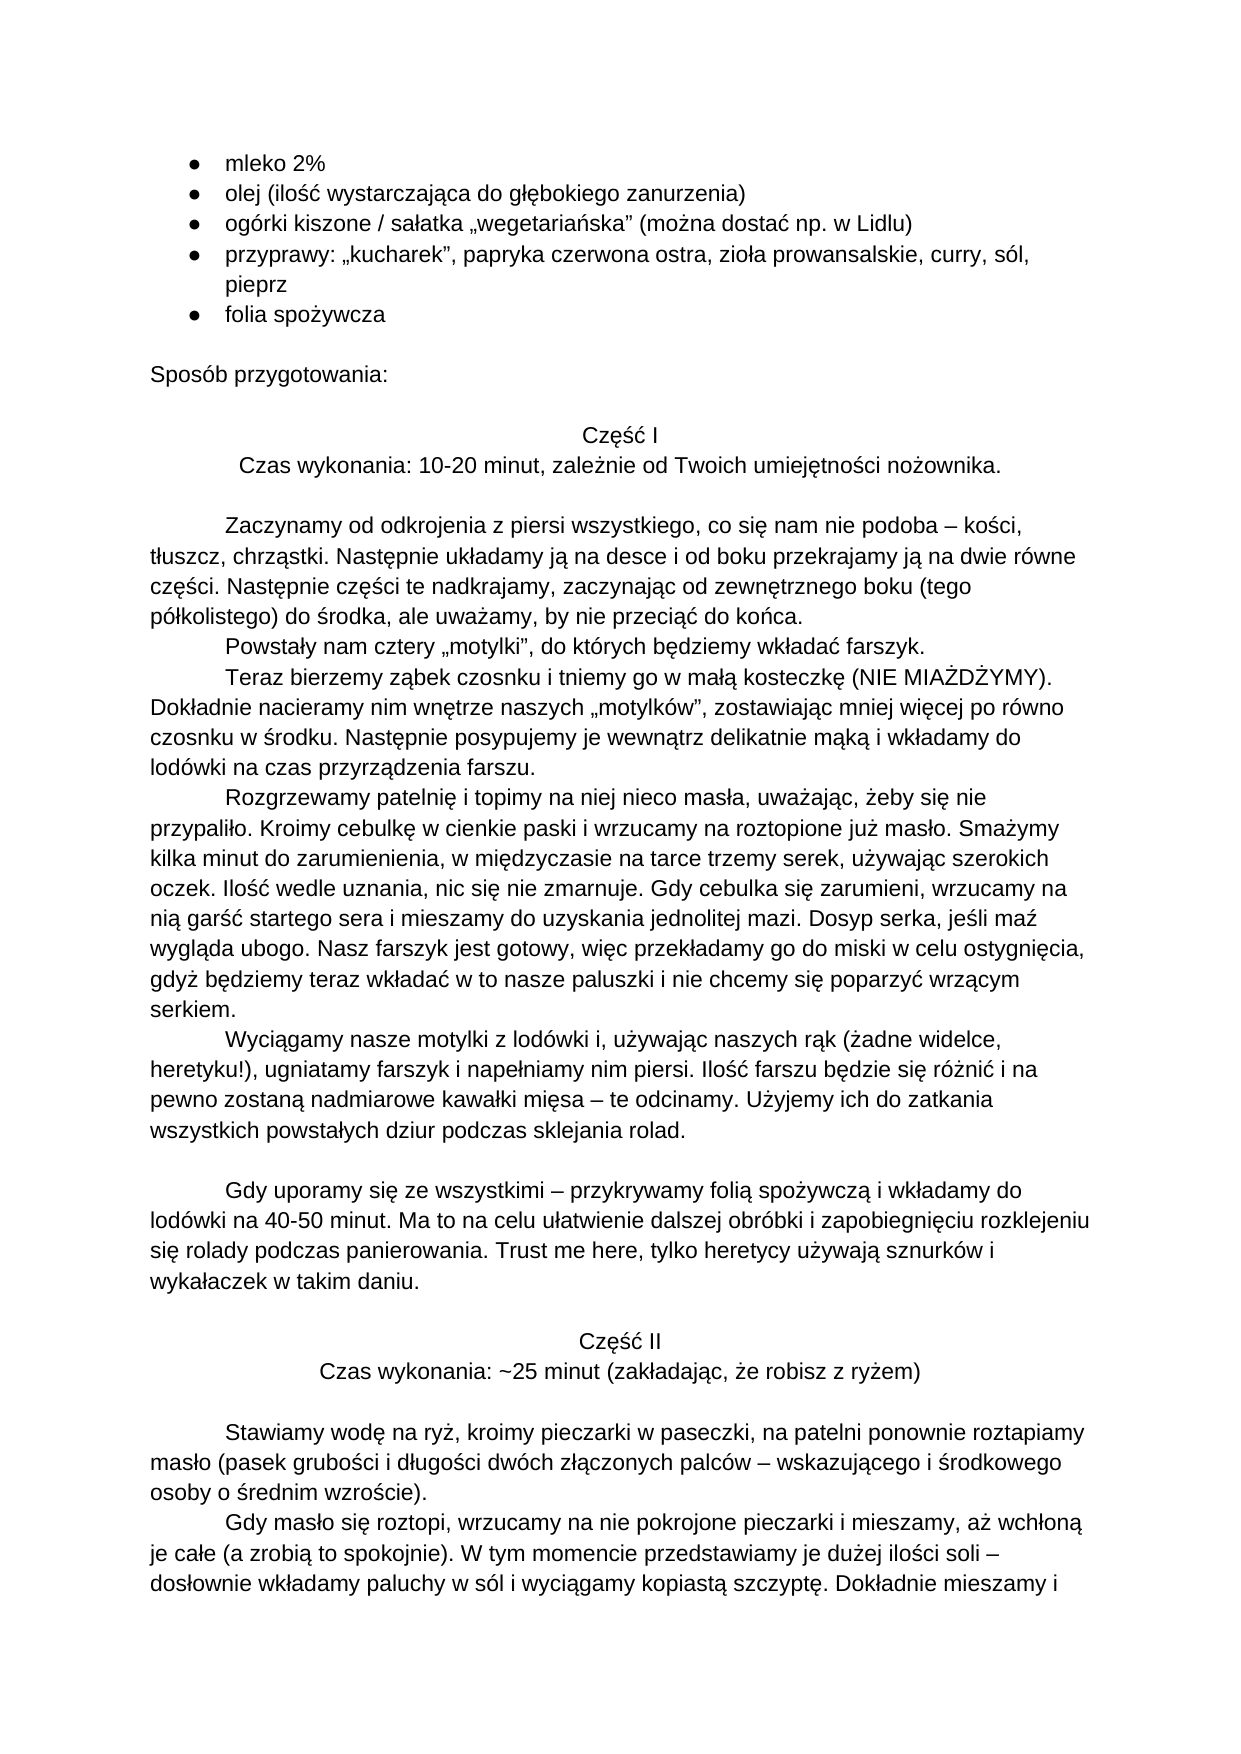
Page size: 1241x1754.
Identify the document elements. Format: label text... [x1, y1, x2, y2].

text Część I [150, 422, 1090, 448]
text Gdy masło się roztopi, wrzucamy na nie pokrojone pieczarki i mieszamy, aż wchłoną je całe (a zrobią to spokojnie). W tym momencie przedstawiamy je dużej ilości soli – dosłownie wkładamy paluchy w sól i wyciągamy kopiastą szczyptę. Dokładnie mieszamy i [150, 1509, 1090, 1596]
text Powstały nam cztery „motylki”, do których będziemy wkładać farszyk. [150, 633, 1090, 660]
text Część II [150, 1328, 1090, 1354]
text Sposób przygotowania: [150, 361, 1090, 388]
text Wyciągamy nasze motylki z lodówki i, używając naszych rąk (żadne widelce, heretyku!), ugniatamy farszyk i napełniamy nim piersi. Ilość farszu będzie się różnić i na pewno zostaną nadmiarowe kawałki mięsa – te odcinamy. Użyjemy ich do zatkania wszystkich powstałych dziur podczas sklejania rolad. [150, 1026, 1090, 1143]
text Czas wykonania: ~25 minut (zakładając, że robisz z ryżem) [150, 1358, 1090, 1385]
list przyprawy: „kucharek”, papryka czerwona ostra, zioła prowansalskie, curry, sól, pieprz [187, 241, 1090, 297]
list ogórki kiszone / sałatka „wegetariańska” (można dostać np. w Lidlu) [187, 210, 1090, 237]
text Zaczynamy od odkrojenia z piersi wszystkiego, co się nam nie podoba – kości, tłuszcz, chrząstki. Następnie układamy ją na desce i od boku przekrajamy ją na dwie równe części. Następnie części te nadkrajamy, zaczynając od zewnętrznego boku (tego półkolistego) do środka, ale uważamy, by nie przeciąć do końca. [150, 512, 1090, 629]
text Teraz bierzemy ząbek czosnku i tniemy go w małą kosteczkę (NIE MIAŻDŻYMY). Dokładnie nacieramy nim wnętrze naszych „motylków”, zostawiając mniej więcej po równo czosnku w środku. Następnie posypujemy je wewnątrz delikatnie mąką i wkładamy do lodówki na czas przyrządzenia farszu. [150, 663, 1090, 781]
list olej (ilość wystarczająca do głębokiego zanurzenia) [187, 180, 1090, 207]
list folia spożywcza [187, 301, 1090, 327]
text Czas wykonania: 10-20 minut, zależnie od Twoich umiejętności nożownika. [150, 452, 1090, 478]
text Stawiamy wodę na ryż, kroimy pieczarki w paseczki, na patelni ponownie roztapiamy masło (pasek grubości i długości dwóch złączonych palców – wskazującego i środkowego osoby o średnim wzroście). [150, 1419, 1090, 1506]
text Gdy uporamy się ze wszystkimi – przykrywamy folią spożywczą i wkładamy do lodówki na 40-50 minut. Ma to na celu ułatwienie dalszej obróbki i zapobiegnięciu rozklejeniu się rolady podczas panierowania. Trust me here, tylko heretycy używają sznurków i wykałaczek w takim daniu. [150, 1177, 1090, 1294]
list mleko 2% [187, 150, 1090, 176]
text Rozgrzewamy patelnię i topimy na niej nieco masła, uważając, żeby się nie przypaliło. Kroimy cebulkę w cienkie paski i wrzucamy na roztopione już masło. Smażymy kilka minut do zarumienienia, w międzyczasie na tarce trzemy serek, używając szerokich oczek. Ilość wedle uznania, nic się nie zmarnuje. Gdy cebulka się zarumieni, wrzucamy na nią garść startego sera i mieszamy do uzyskania jednolitej mazi. Dosyp serka, jeśli maź wygląda ubogo. Nasz farszyk jest gotowy, więc przekładamy go do miski w celu ostygnięcia, gdyż będziemy teraz wkładać w to nasze paluszki i nie chcemy się poparzyć wrzącym serkiem. [150, 784, 1090, 1022]
